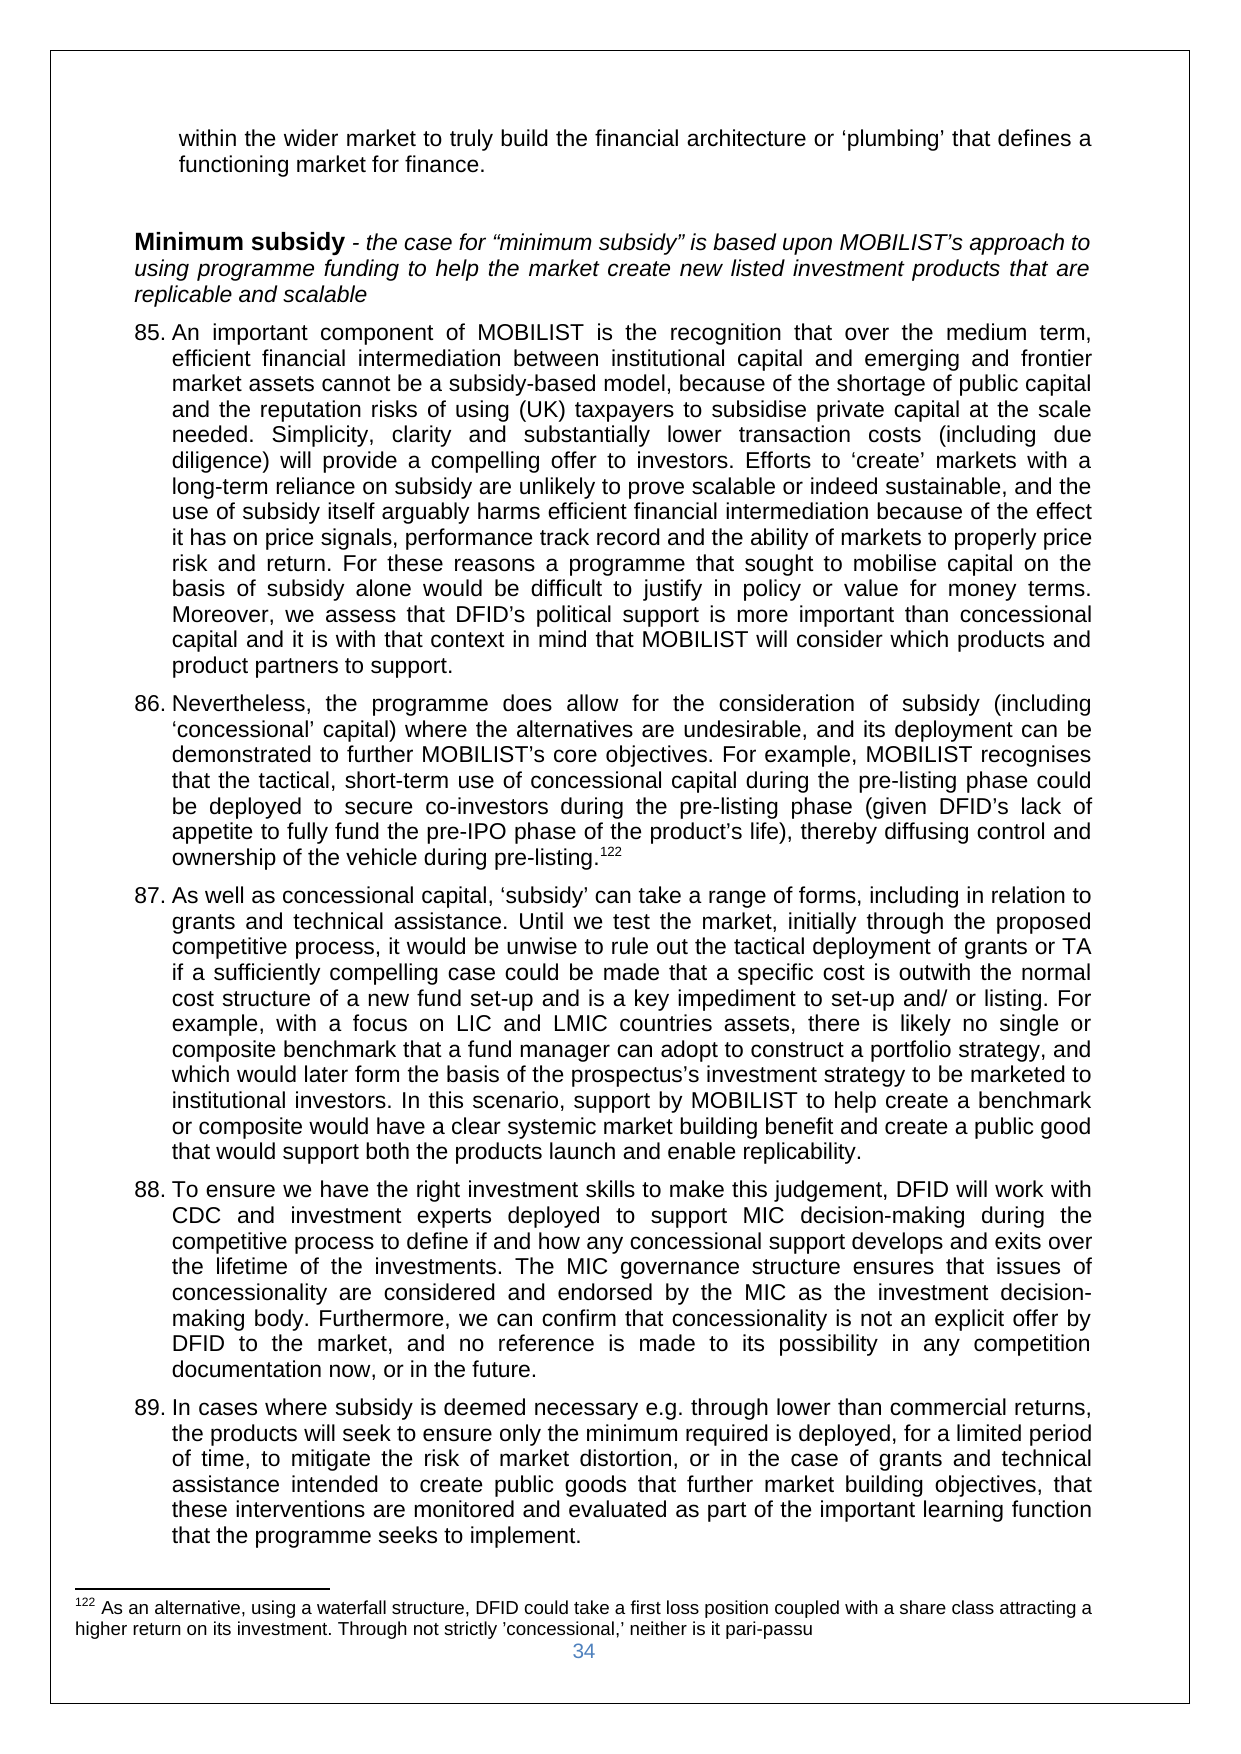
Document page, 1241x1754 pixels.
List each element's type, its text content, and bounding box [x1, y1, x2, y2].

list An important component of MOBILIST is the recognition that over the medium term, efficient financial intermediation between institutional capital and emerging and frontier market assets cannot be a subsidy-based model, because of the shortage of public capital and the reputation risks of using (UK) taxpayers to subsidise private capital at the scale needed. Simplicity, clarity and substantially lower transaction costs (including due diligence) will provide a compelling offer to investors. Efforts to ‘create’ markets with a long-term reliance on subsidy are unlikely to prove scalable or indeed sustainable, and the use of subsidy itself arguably harms efficient financial intermediation because of the effect it has on price signals, performance track record and the ability of markets to properly price risk and return. For these reasons a programme that sought to mobilise capital on the basis of subsidy alone would be difficult to justify in policy or value for money terms. Moreover, we assess that DFID’s political support is more important than concessional capital and it is with that context in mind that MOBILIST will consider which products and product partners to support. [134, 319, 1093, 678]
list Nevertheless, the programme does allow for the consideration of subsidy (including ‘concessional’ capital) where the alternatives are undesirable, and its deployment can be demonstrated to further MOBILIST’s core objectives. For example, MOBILIST recognises that the tactical, short-term use of concessional capital during the pre-listing phase could be deployed to secure co-investors during the pre-listing phase (given DFID’s lack of appetite to fully fund the pre-IPO phase of the product’s life), thereby diffusing control and ownership of the vehicle during pre-listing. [134, 691, 1093, 870]
list To ensure we have the right investment skills to make this judgement, DFID will work with CDC and investment experts deployed to support MIC decision-making during the competitive process to define if and how any concessional support develops and exits over the lifetime of the investments. The MIC governance structure ensures that issues of concessionality are considered and endorsed by the MIC as the investment decision-making body. Furthermore, we can confirm that concessionality is not an explicit offer by DFID to the market, and no reference is made to its possibility in any competition documentation now, or in the future. [134, 1177, 1093, 1382]
list As an alternative, using a waterfall structure, DFID could take a first loss position coupled with a share class attracting a higher return on its investment. Through not strictly ’concessional,’ neither is it pari-passu [75, 1596, 1093, 1640]
list As well as concessional capital, ‘subsidy’ can take a range of forms, including in relation to grants and technical assistance. Until we test the market, initially through the proposed competitive process, it would be unwise to rule out the tactical deployment of grants or TA if a sufficiently compelling case could be made that a specific cost is outwith the normal cost structure of a new fund set-up and is a key impediment to set-up and/ or listing. For example, with a focus on LIC and LMIC countries assets, there is likely no single or composite benchmark that a fund manager can adopt to construct a portfolio strategy, and which would later form the basis of the prospectus’s investment strategy to be marketed to institutional investors. In this scenario, support by MOBILIST to help create a benchmark or composite would have a clear systemic market building benefit and create a public good that would support both the products launch and enable replicability. [134, 883, 1093, 1164]
text Minimum subsidy - the case for “minimum subsidy” is based upon MOBILIST’s approach to using programme funding to help the market create new listed investment products that are replicable and scalable [134, 228, 1093, 307]
list In cases where subsidy is deemed necessary e.g. through lower than commercial returns, the products will seek to ensure only the minimum required is deployed, for a limited period of time, to mitigate the risk of market distortion, or in the case of grants and technical assistance intended to create public goods that further market building objectives, that these interventions are monitored and evaluated as part of the important learning function that the programme seeks to implement. [134, 1394, 1093, 1548]
list within the wider market to truly build the financial architecture or ‘plumbing’ that defines a functioning market for finance. [134, 126, 1093, 177]
